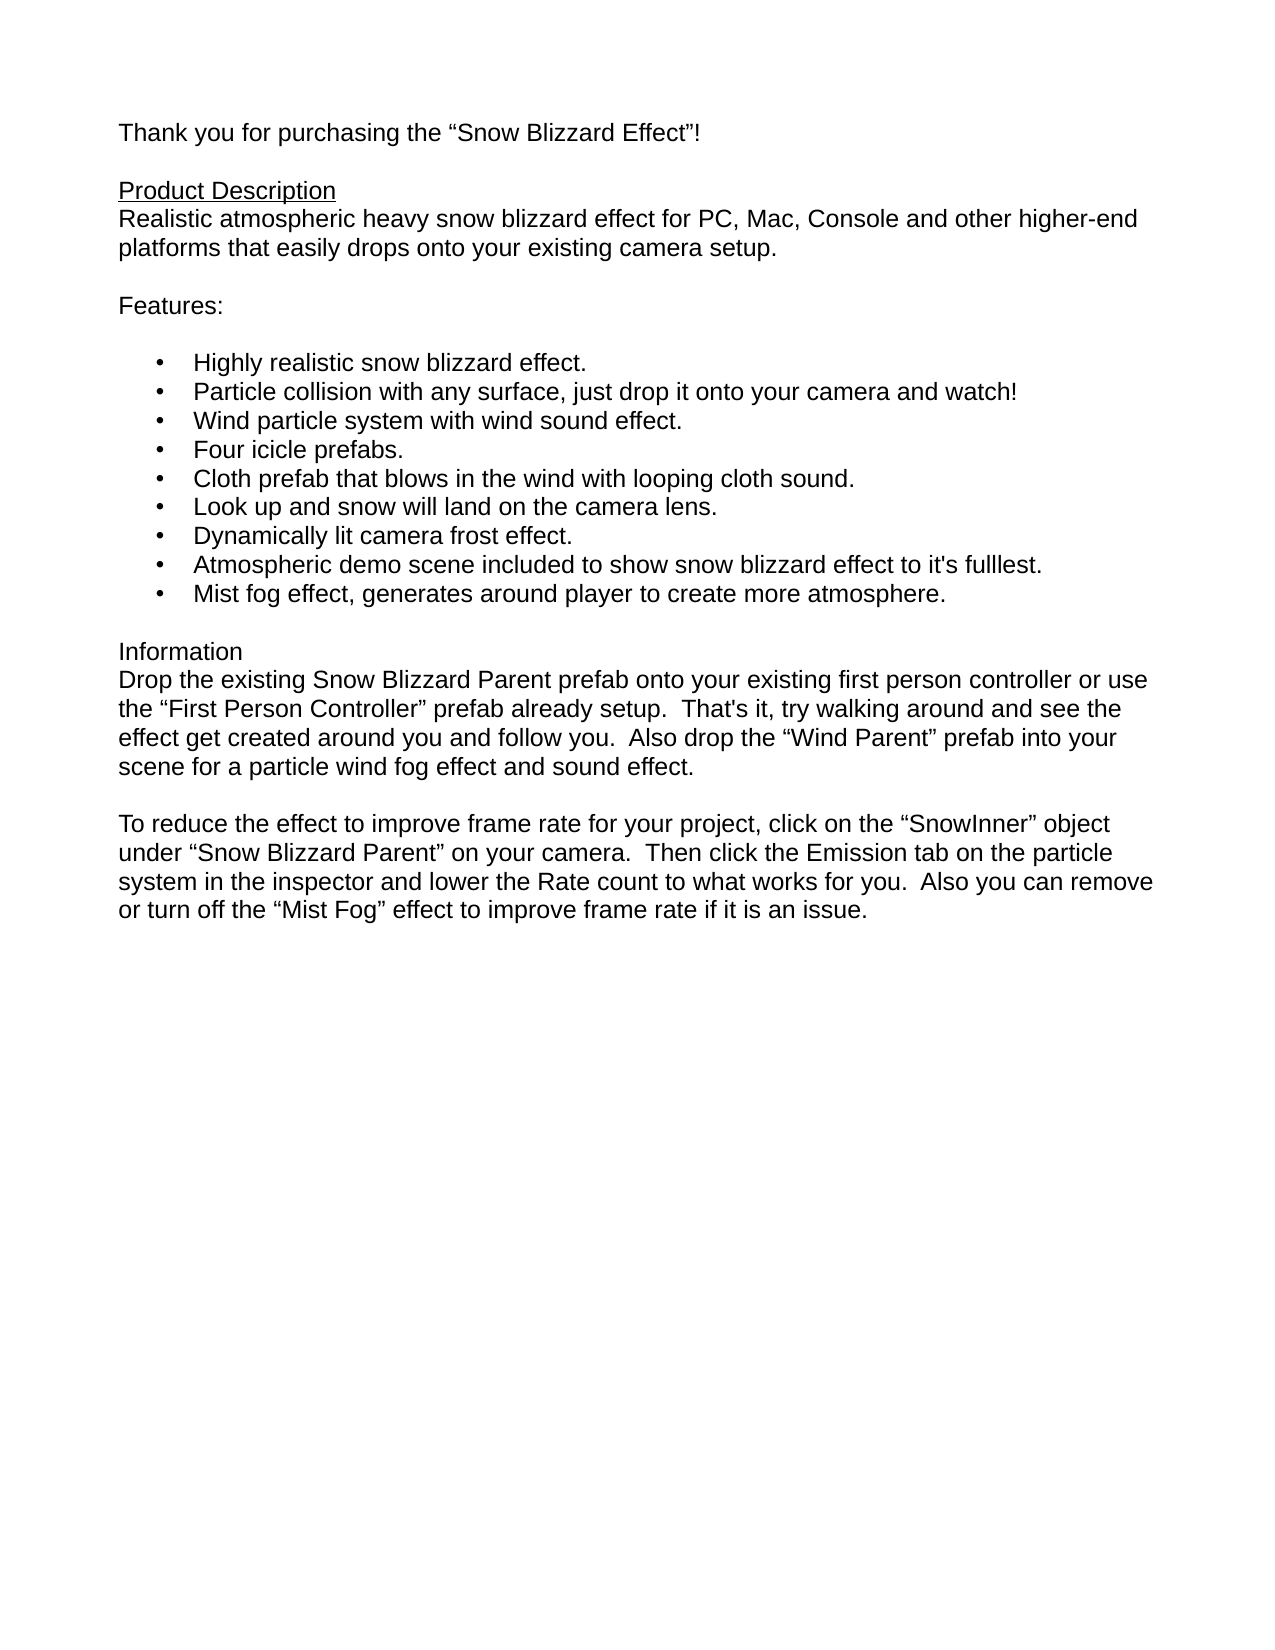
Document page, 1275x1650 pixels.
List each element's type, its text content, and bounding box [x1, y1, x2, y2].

list Wind particle system with wind sound effect. [156, 406, 1157, 435]
text Thank you for purchasing the “Snow Blizzard Effect”! [118, 118, 1157, 176]
list Dynamically lit camera frost effect. [156, 521, 1157, 550]
list Cloth prefab that blows in the wind with looping cloth sound. [156, 463, 1157, 492]
list Four icicle prefabs. [156, 435, 1157, 463]
list Highly realistic snow blizzard effect. [156, 348, 1157, 377]
text Product Description Realistic atmospheric heavy snow blizzard effect for PC, Mac, Console and other higher-end platforms that easily drops onto your existing camera setup. Features: [118, 176, 1157, 348]
list Atmospheric demo scene included to show snow blizzard effect to it's fulllest. [156, 550, 1157, 579]
list Mist fog effect, generates around player to create more atmosphere. [156, 579, 1157, 608]
list Particle collision with any surface, just drop it onto your camera and watch! [156, 377, 1157, 406]
text Information Drop the existing Snow Blizzard Parent prefab onto your existing first person controller or use the “First Person Controller” prefab already setup. That's it, try walking around and see the effect get created around you and follow you. Also drop the “Wind Parent” prefab into your scene for a particle wind fog effect and sound effect. To reduce the effect to improve frame rate for your project, click on the “SnowInner” object under “Snow Blizzard Parent” on your camera. Then click the Emission tab on the particle system in the inspector and lower the Rate count to what works for you. Also you can remove or turn off the “Mist Fog” effect to improve frame rate if it is an issue. [118, 637, 1157, 924]
list Look up and snow will land on the camera lens. [156, 492, 1157, 521]
